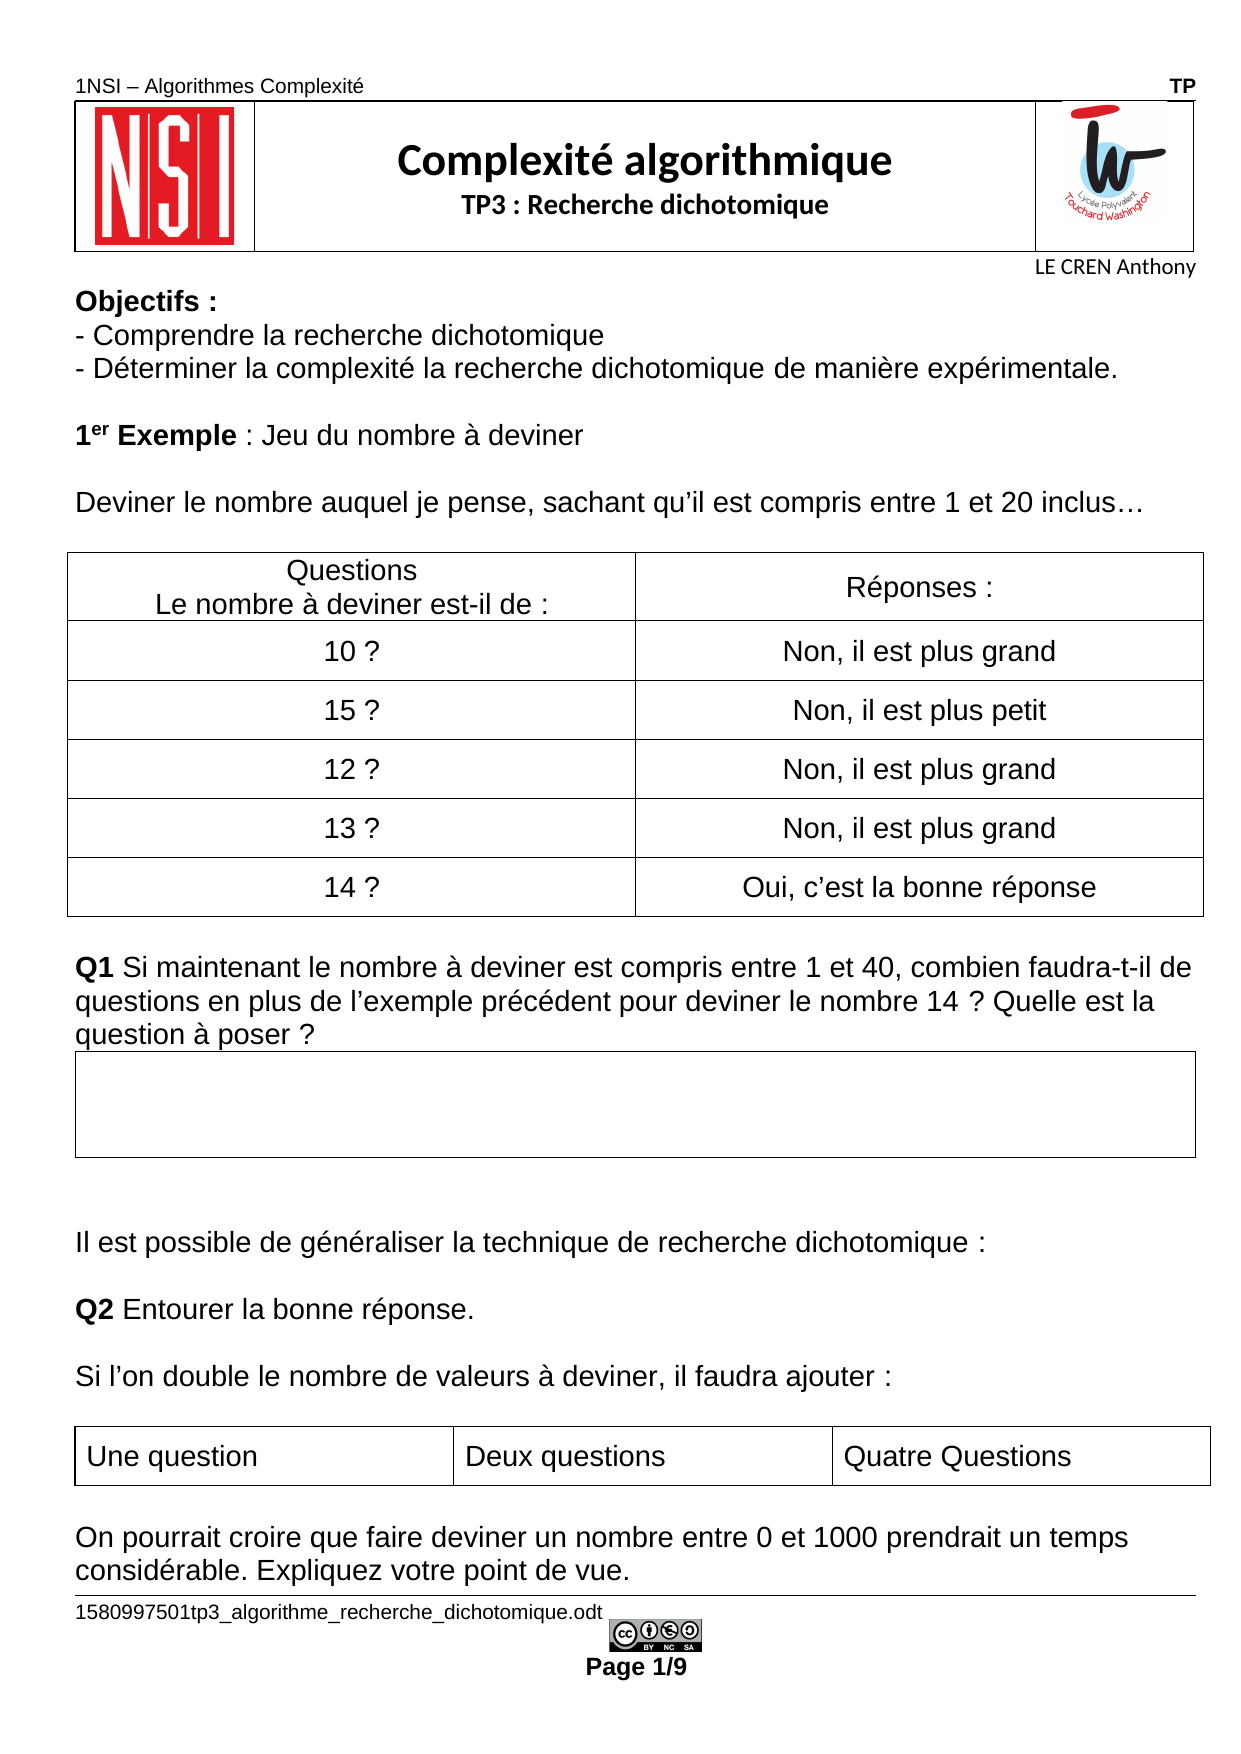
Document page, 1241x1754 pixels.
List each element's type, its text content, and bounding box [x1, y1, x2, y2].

text - Déterminer la complexité la recherche dichotomique de manière expérimentale. [75, 351, 1196, 384]
table_cell Non, il est plus petit [636, 681, 1203, 738]
table_cell 14 ? [68, 858, 635, 916]
text Q2 Entourer la bonne réponse. [75, 1292, 1196, 1326]
text LE CREN Anthony [75, 252, 1196, 280]
table_cell Non, il est plus grand [636, 799, 1203, 857]
table_cell Non, il est plus grand [636, 740, 1203, 798]
table_header Deux questions [454, 1427, 832, 1485]
text - Comprendre la recherche dichotomique [75, 317, 1196, 351]
table_header [76, 102, 254, 251]
text 1er Exemple : Jeu du nombre à deviner [75, 418, 1196, 452]
table_header Quatre Questions [833, 1427, 1210, 1485]
text Il est possible de généraliser la technique de recherche dichotomique : [75, 1225, 1196, 1258]
table_cell Non, il est plus grand [636, 621, 1203, 679]
picture [1062, 101, 1168, 223]
table_cell 13 ? [68, 799, 635, 857]
text Deviner le nombre auquel je pense, sachant qu’il est compris entre 1 et 20 inclus… [75, 485, 1196, 519]
text Q1 Si maintenant le nombre à deviner est compris entre 1 et 40, combien faudra-t-il de questions en plus de l’exemple précédent pour deviner le nombre 14 ? Quelle est la question à poser ? [75, 950, 1196, 1051]
table_header Réponses : [636, 553, 1203, 620]
table_header [1036, 102, 1193, 251]
text Objectifs : [75, 284, 1196, 317]
table_cell Oui, c’est la bonne réponse [636, 858, 1203, 916]
picture [609, 1619, 702, 1652]
text On pourrait croire que faire deviner un nombre entre 0 et 1000 prendrait un temps considérable. Expliquez votre point de vue. [75, 1520, 1196, 1587]
table_cell 15 ? [68, 681, 635, 738]
table_header Questions Le nombre à deviner est-il de : [68, 553, 635, 620]
table_header Une question [76, 1427, 453, 1485]
table_cell 12 ? [68, 740, 635, 798]
table_header Complexité algorithmique TP3 : Recherche dichotomique [255, 102, 1035, 251]
table_cell 10 ? [68, 621, 635, 679]
text Si l’on double le nombre de valeurs à deviner, il faudra ajouter : [75, 1359, 1196, 1393]
